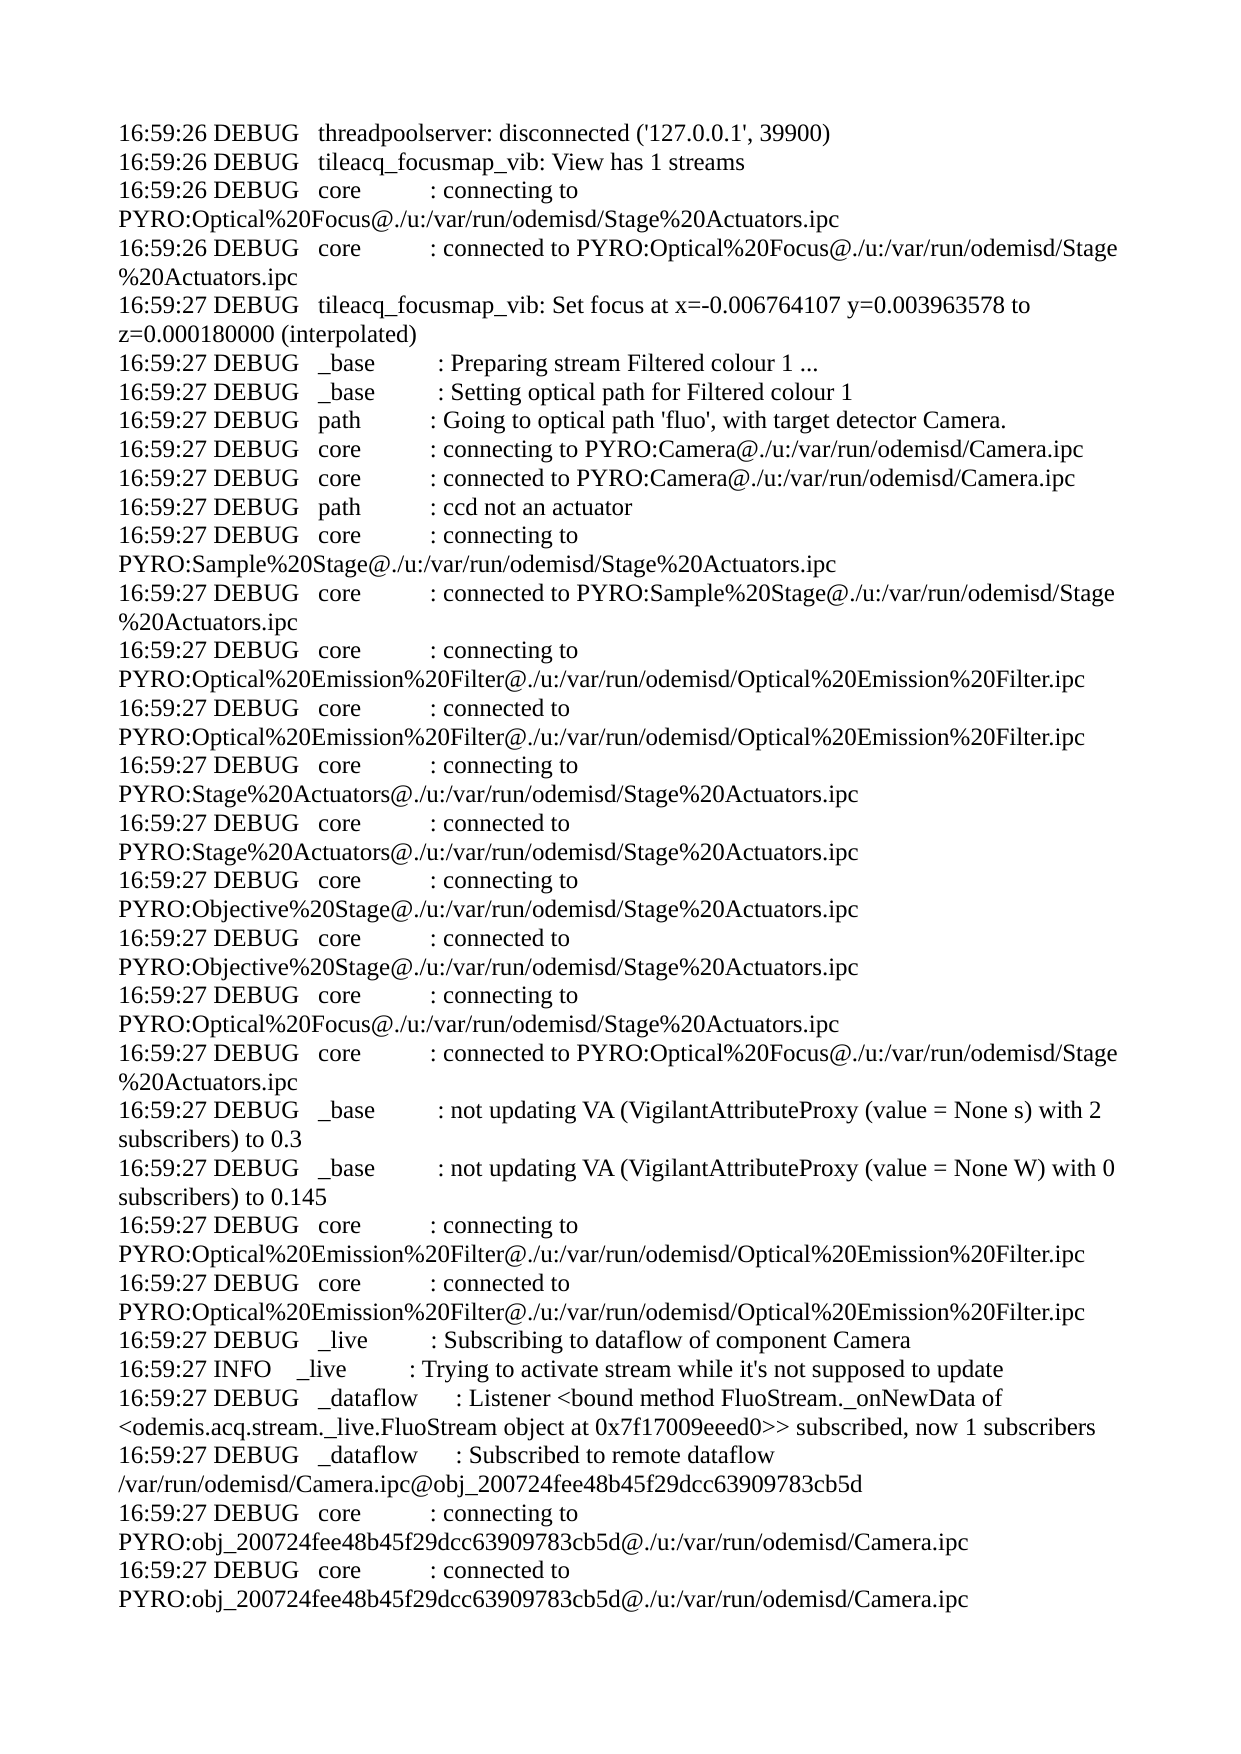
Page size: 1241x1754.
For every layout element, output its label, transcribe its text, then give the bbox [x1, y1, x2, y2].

text 16:59:27 DEBUG _dataflow : Listener <bound method FluoStream._onNewData of <odemis.acq.stream._live.FluoStream object at 0x7f17009eeed0>> subscribed, now 1 subscribers [118, 1383, 1122, 1441]
text 16:59:27 INFO _live : Trying to activate stream while it's not supposed to update [118, 1354, 1122, 1383]
text 16:59:27 DEBUG core : connected to PYRO:obj_200724fee48b45f29dcc63909783cb5d@./u:/var/run/odemisd/Camera.ipc [118, 1556, 1122, 1613]
text 16:59:27 DEBUG core : connected to PYRO:Sample%20Stage@./u:/var/run/odemisd/Stage%20Actuators.ipc [118, 578, 1122, 636]
text 16:59:27 DEBUG path : Going to optical path 'fluo', with target detector Camera. [118, 406, 1122, 434]
text 16:59:27 DEBUG core : connected to PYRO:Optical%20Focus@./u:/var/run/odemisd/Stage%20Actuators.ipc [118, 1038, 1122, 1096]
text 16:59:27 DEBUG core : connecting to PYRO:obj_200724fee48b45f29dcc63909783cb5d@./u:/var/run/odemisd/Camera.ipc [118, 1498, 1122, 1556]
text 16:59:27 DEBUG core : connected to PYRO:Stage%20Actuators@./u:/var/run/odemisd/Stage%20Actuators.ipc [118, 808, 1122, 866]
text 16:59:26 DEBUG threadpoolserver: disconnected ('127.0.0.1', 39900) [118, 118, 1122, 147]
text 16:59:27 DEBUG core : connected to PYRO:Camera@./u:/var/run/odemisd/Camera.ipc [118, 463, 1122, 492]
text 16:59:27 DEBUG _dataflow : Subscribed to remote dataflow /var/run/odemisd/Camera.ipc@obj_200724fee48b45f29dcc63909783cb5d [118, 1441, 1122, 1498]
text 16:59:27 DEBUG core : connecting to PYRO:Optical%20Emission%20Filter@./u:/var/run/odemisd/Optical%20Emission%20Filter.ipc [118, 636, 1122, 693]
text 16:59:27 DEBUG _live : Subscribing to dataflow of component Camera [118, 1326, 1122, 1354]
text 16:59:27 DEBUG _base : not updating VA (VigilantAttributeProxy (value = None W) with 0 subscribers) to 0.145 [118, 1153, 1122, 1211]
text 16:59:27 DEBUG core : connecting to PYRO:Sample%20Stage@./u:/var/run/odemisd/Stage%20Actuators.ipc [118, 521, 1122, 578]
text 16:59:27 DEBUG core : connected to PYRO:Objective%20Stage@./u:/var/run/odemisd/Stage%20Actuators.ipc [118, 923, 1122, 981]
text 16:59:27 DEBUG _base : Setting optical path for Filtered colour 1 [118, 377, 1122, 406]
text 16:59:26 DEBUG core : connecting to PYRO:Optical%20Focus@./u:/var/run/odemisd/Stage%20Actuators.ipc [118, 176, 1122, 233]
text 16:59:27 DEBUG _base : not updating VA (VigilantAttributeProxy (value = None s) with 2 subscribers) to 0.3 [118, 1096, 1122, 1153]
text 16:59:27 DEBUG core : connecting to PYRO:Camera@./u:/var/run/odemisd/Camera.ipc [118, 434, 1122, 463]
text 16:59:27 DEBUG core : connecting to PYRO:Stage%20Actuators@./u:/var/run/odemisd/Stage%20Actuators.ipc [118, 751, 1122, 808]
text 16:59:27 DEBUG core : connected to PYRO:Optical%20Emission%20Filter@./u:/var/run/odemisd/Optical%20Emission%20Filter.ipc [118, 693, 1122, 751]
text 16:59:27 DEBUG core : connected to PYRO:Optical%20Emission%20Filter@./u:/var/run/odemisd/Optical%20Emission%20Filter.ipc [118, 1268, 1122, 1326]
text 16:59:27 DEBUG core : connecting to PYRO:Objective%20Stage@./u:/var/run/odemisd/Stage%20Actuators.ipc [118, 866, 1122, 923]
text 16:59:27 DEBUG core : connecting to PYRO:Optical%20Focus@./u:/var/run/odemisd/Stage%20Actuators.ipc [118, 981, 1122, 1038]
text 16:59:27 DEBUG path : ccd not an actuator [118, 492, 1122, 521]
text 16:59:27 DEBUG tileacq_focusmap_vib: Set focus at x=-0.006764107 y=0.003963578 to z=0.000180000 (interpolated) [118, 291, 1122, 348]
text 16:59:27 DEBUG _base : Preparing stream Filtered colour 1 ... [118, 348, 1122, 377]
text 16:59:27 DEBUG core : connecting to PYRO:Optical%20Emission%20Filter@./u:/var/run/odemisd/Optical%20Emission%20Filter.ipc [118, 1211, 1122, 1268]
text 16:59:26 DEBUG core : connected to PYRO:Optical%20Focus@./u:/var/run/odemisd/Stage%20Actuators.ipc [118, 233, 1122, 291]
text 16:59:26 DEBUG tileacq_focusmap_vib: View has 1 streams [118, 147, 1122, 176]
